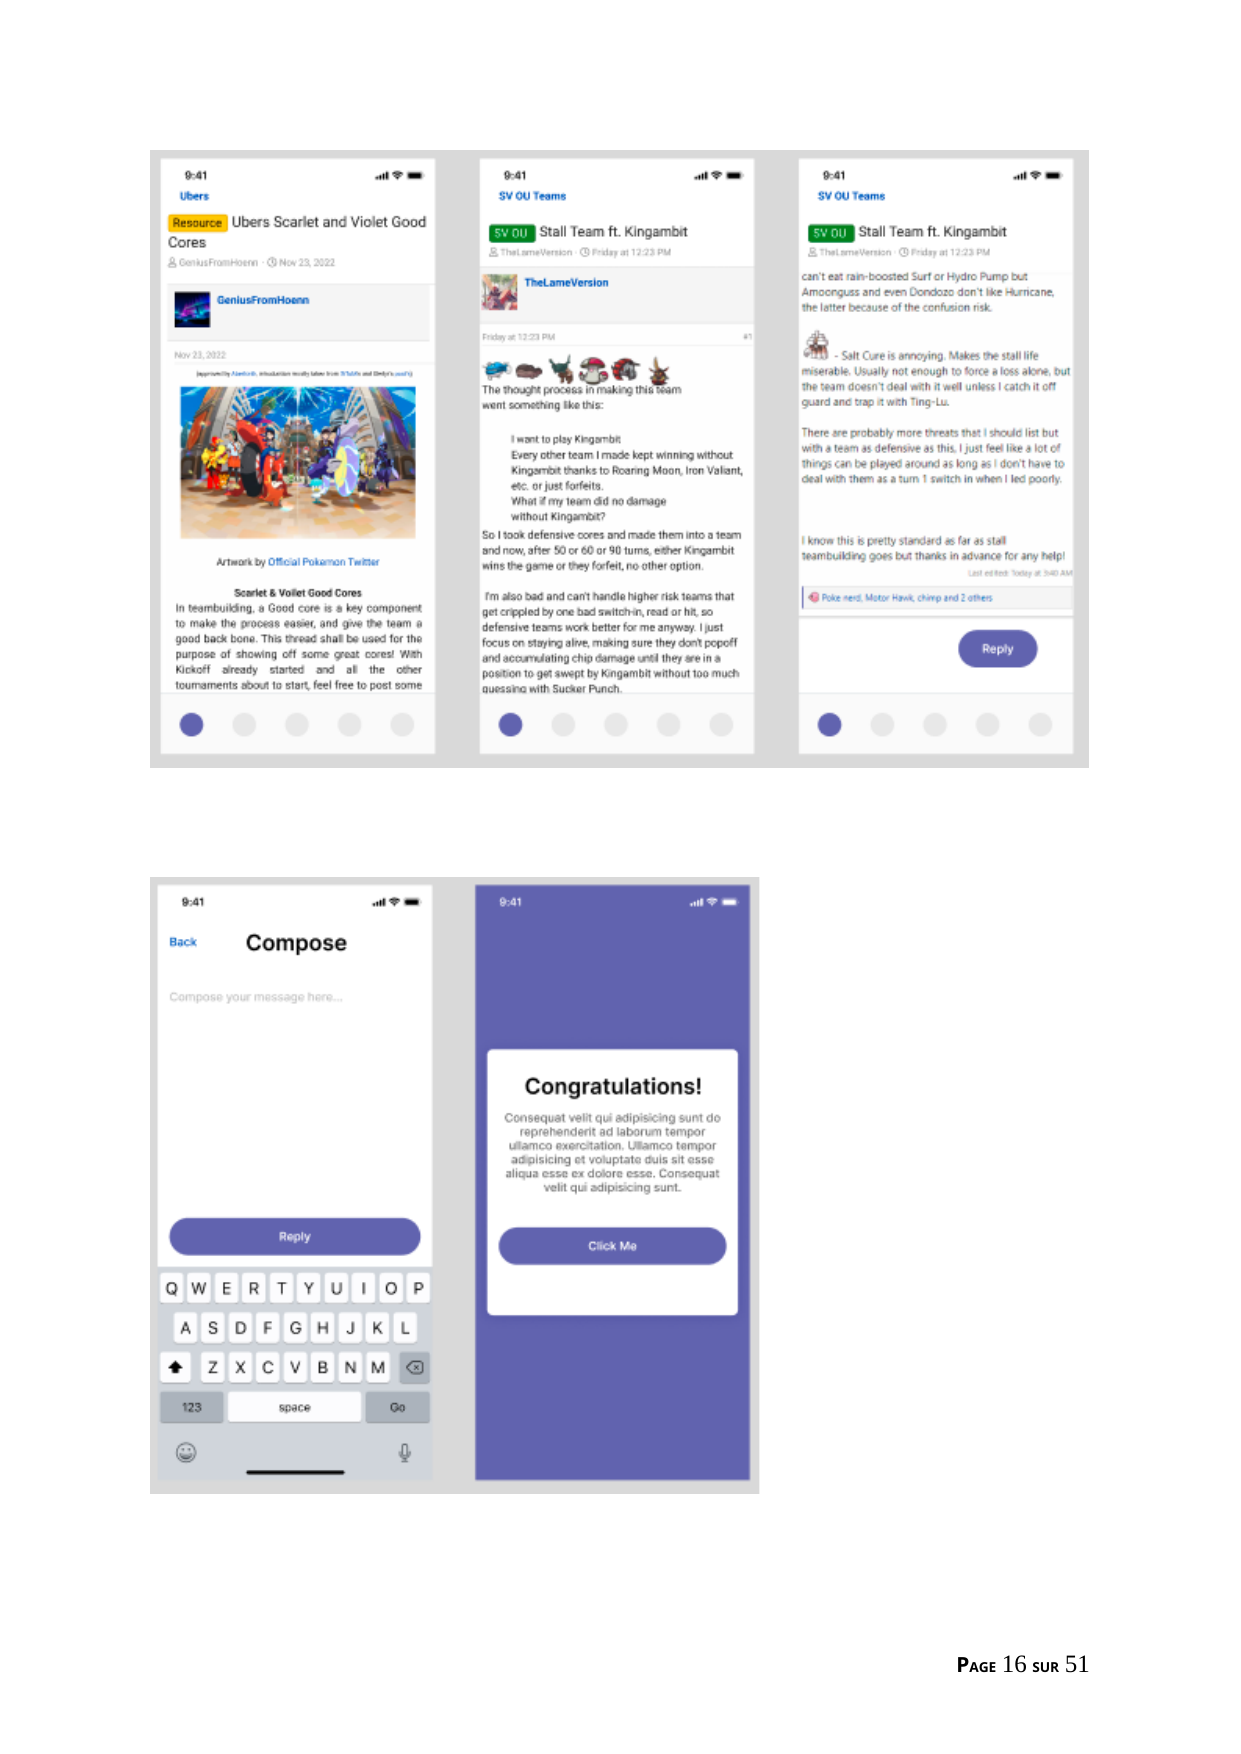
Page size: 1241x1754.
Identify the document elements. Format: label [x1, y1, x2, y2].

picture [150, 150, 1089, 768]
picture [150, 877, 760, 1494]
